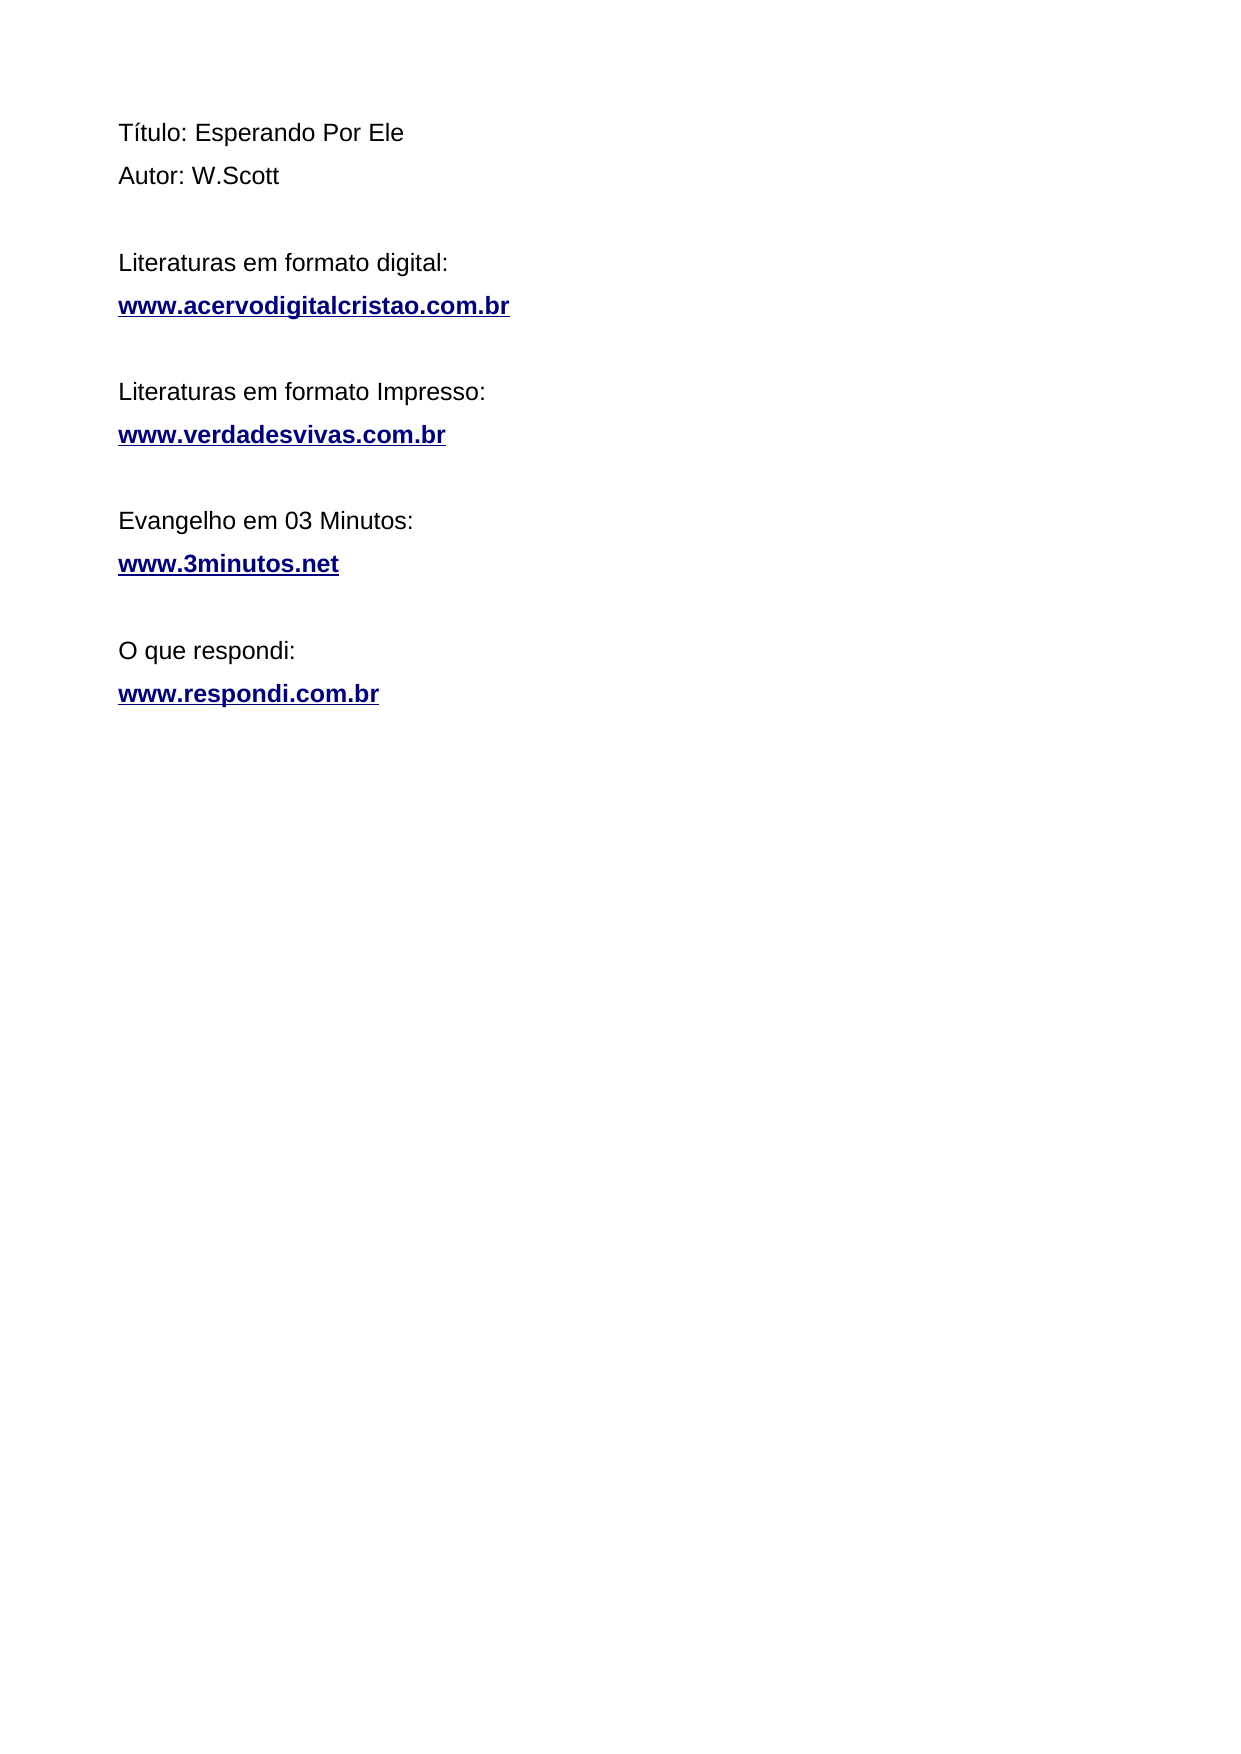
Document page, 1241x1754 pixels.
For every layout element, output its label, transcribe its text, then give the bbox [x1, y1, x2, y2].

text Título: Esperando Por Ele Autor: W.Scott Literaturas em formato digital: www.acervodigitalcristao.com.br Literaturas em formato Impresso: www.verdadesvivas.com.br Evangelho em 03 Minutos: www.3minutos.net O que respondi: www.respondi.com.br [118, 118, 1122, 707]
